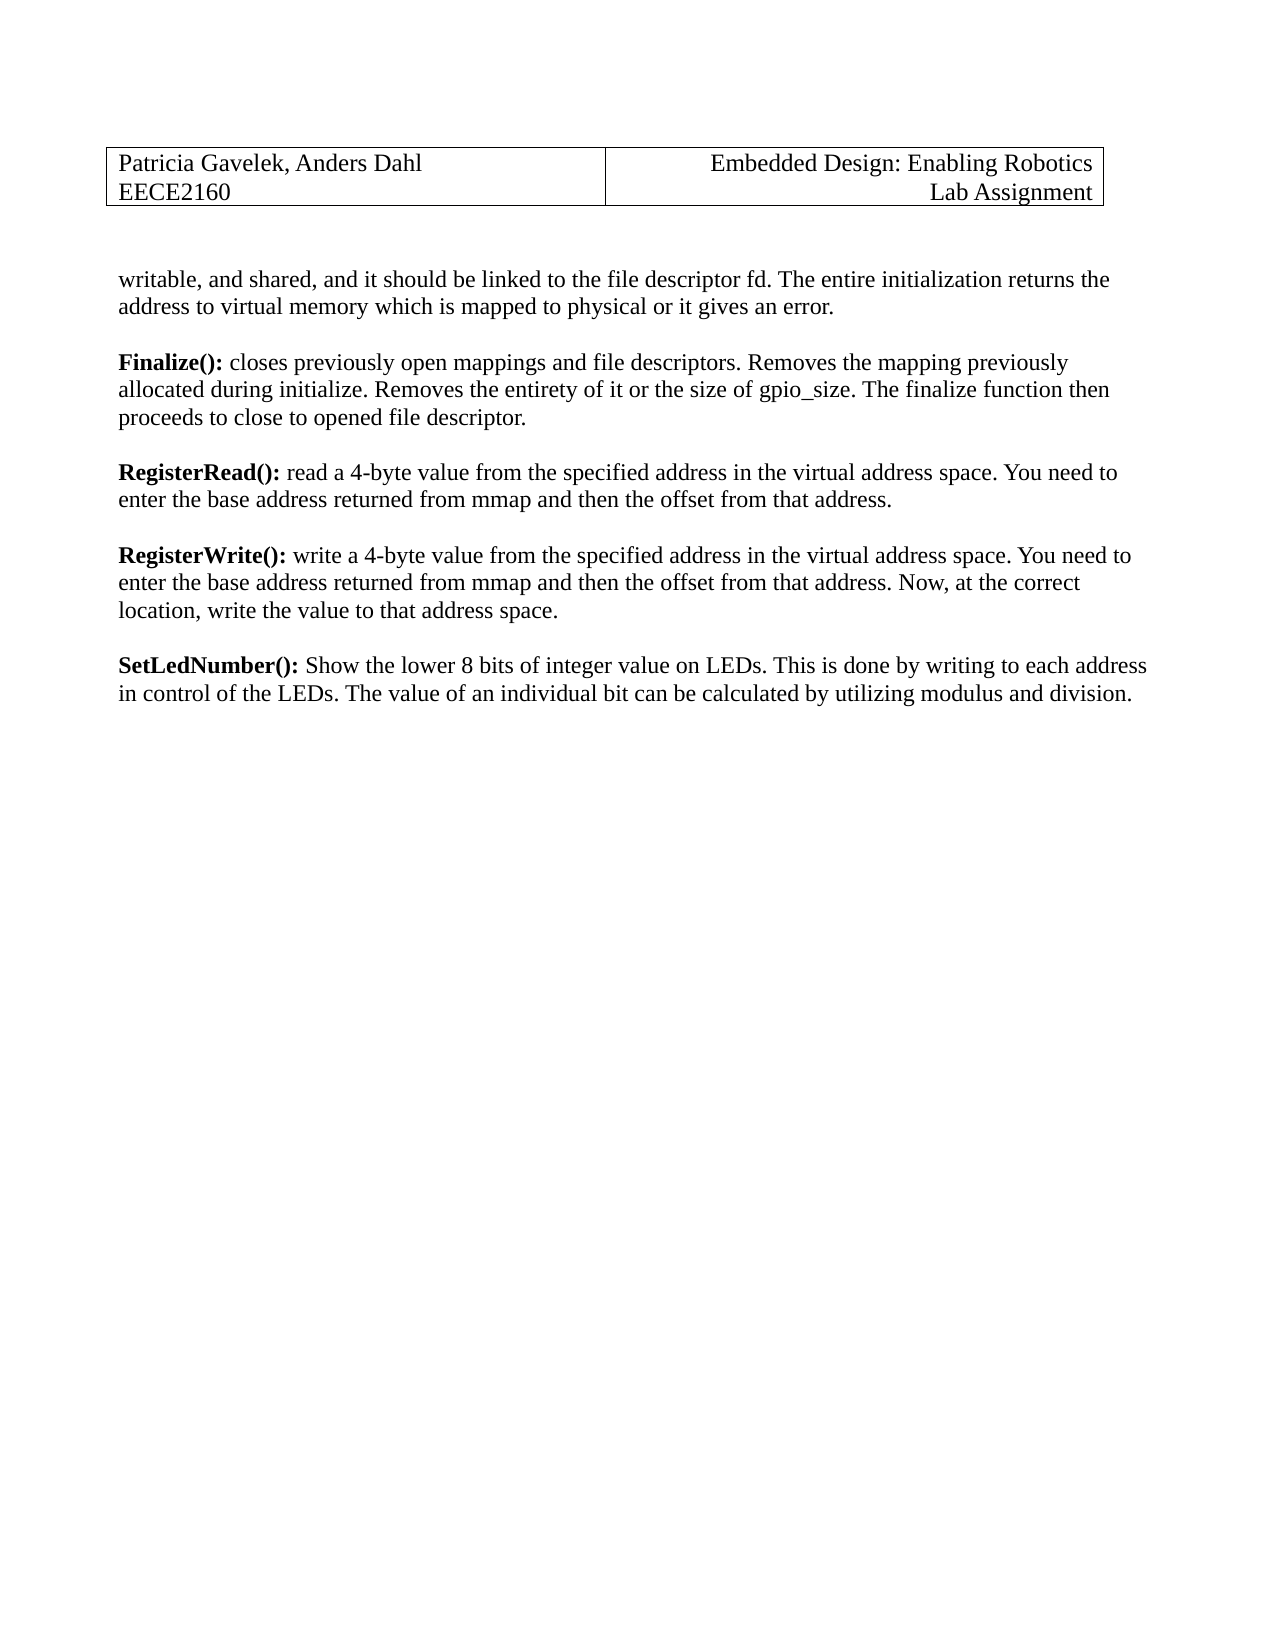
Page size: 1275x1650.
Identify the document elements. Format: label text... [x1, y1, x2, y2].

text RegisterRead(): read a 4-byte value from the specified address in the virtual address space. You need to enter the base address returned from mmap and then the offset from that address. [118, 458, 1157, 513]
text writable, and shared, and it should be linked to the file descriptor fd. The entire initialization returns the address to virtual memory which is mapped to physical or it gives an error. [118, 265, 1157, 320]
text RegisterWrite(): write a 4-byte value from the specified address in the virtual address space. You need to enter the base address returned from mmap and then the offset from that address. Now, at the correct location, write the value to that address space. [118, 541, 1157, 623]
text Finalize(): closes previously open mappings and file descriptors. Removes the mapping previously allocated during initialize. Removes the entirety of it or the size of gpio_size. The finalize function then proceeds to close to opened file descriptor. [118, 347, 1157, 430]
text SetLedNumber(): Show the lower 8 bits of integer value on LEDs. This is done by writing to each address in control of the LEDs. The value of an individual bit can be calculated by utilizing modulus and division. [118, 651, 1157, 706]
